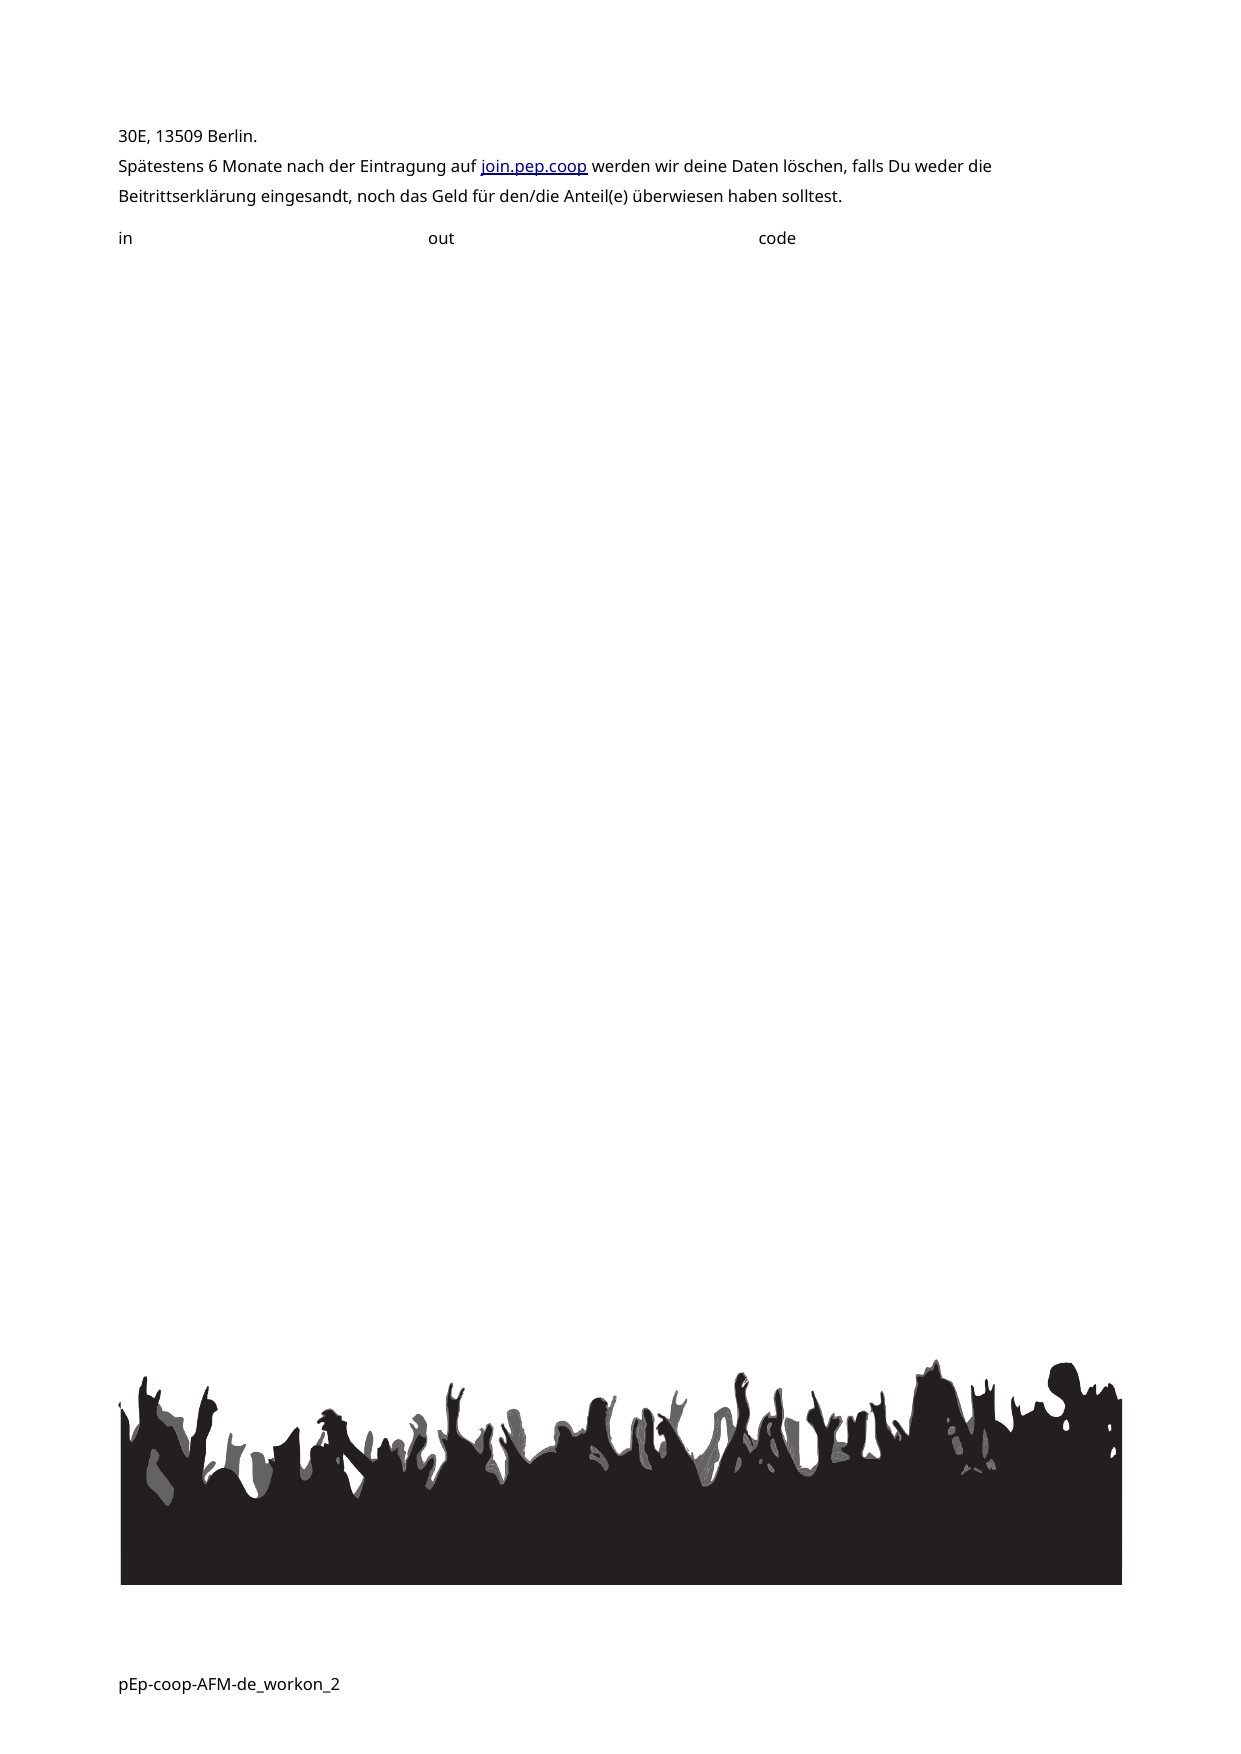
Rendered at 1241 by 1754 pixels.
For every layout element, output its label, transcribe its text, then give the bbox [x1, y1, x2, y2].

text in out code [118, 221, 1122, 251]
text 30E, 13509 Berlin. [118, 118, 1122, 148]
text Spätestens 6 Monate nach der Eintragung auf join.pep.coop werden wir deine Daten löschen, falls Du weder die Beitrittserklärung eingesandt, noch das Geld für den/die Anteil(e) überwiesen haben solltest. [118, 148, 1122, 208]
picture [118, 1359, 1123, 1585]
